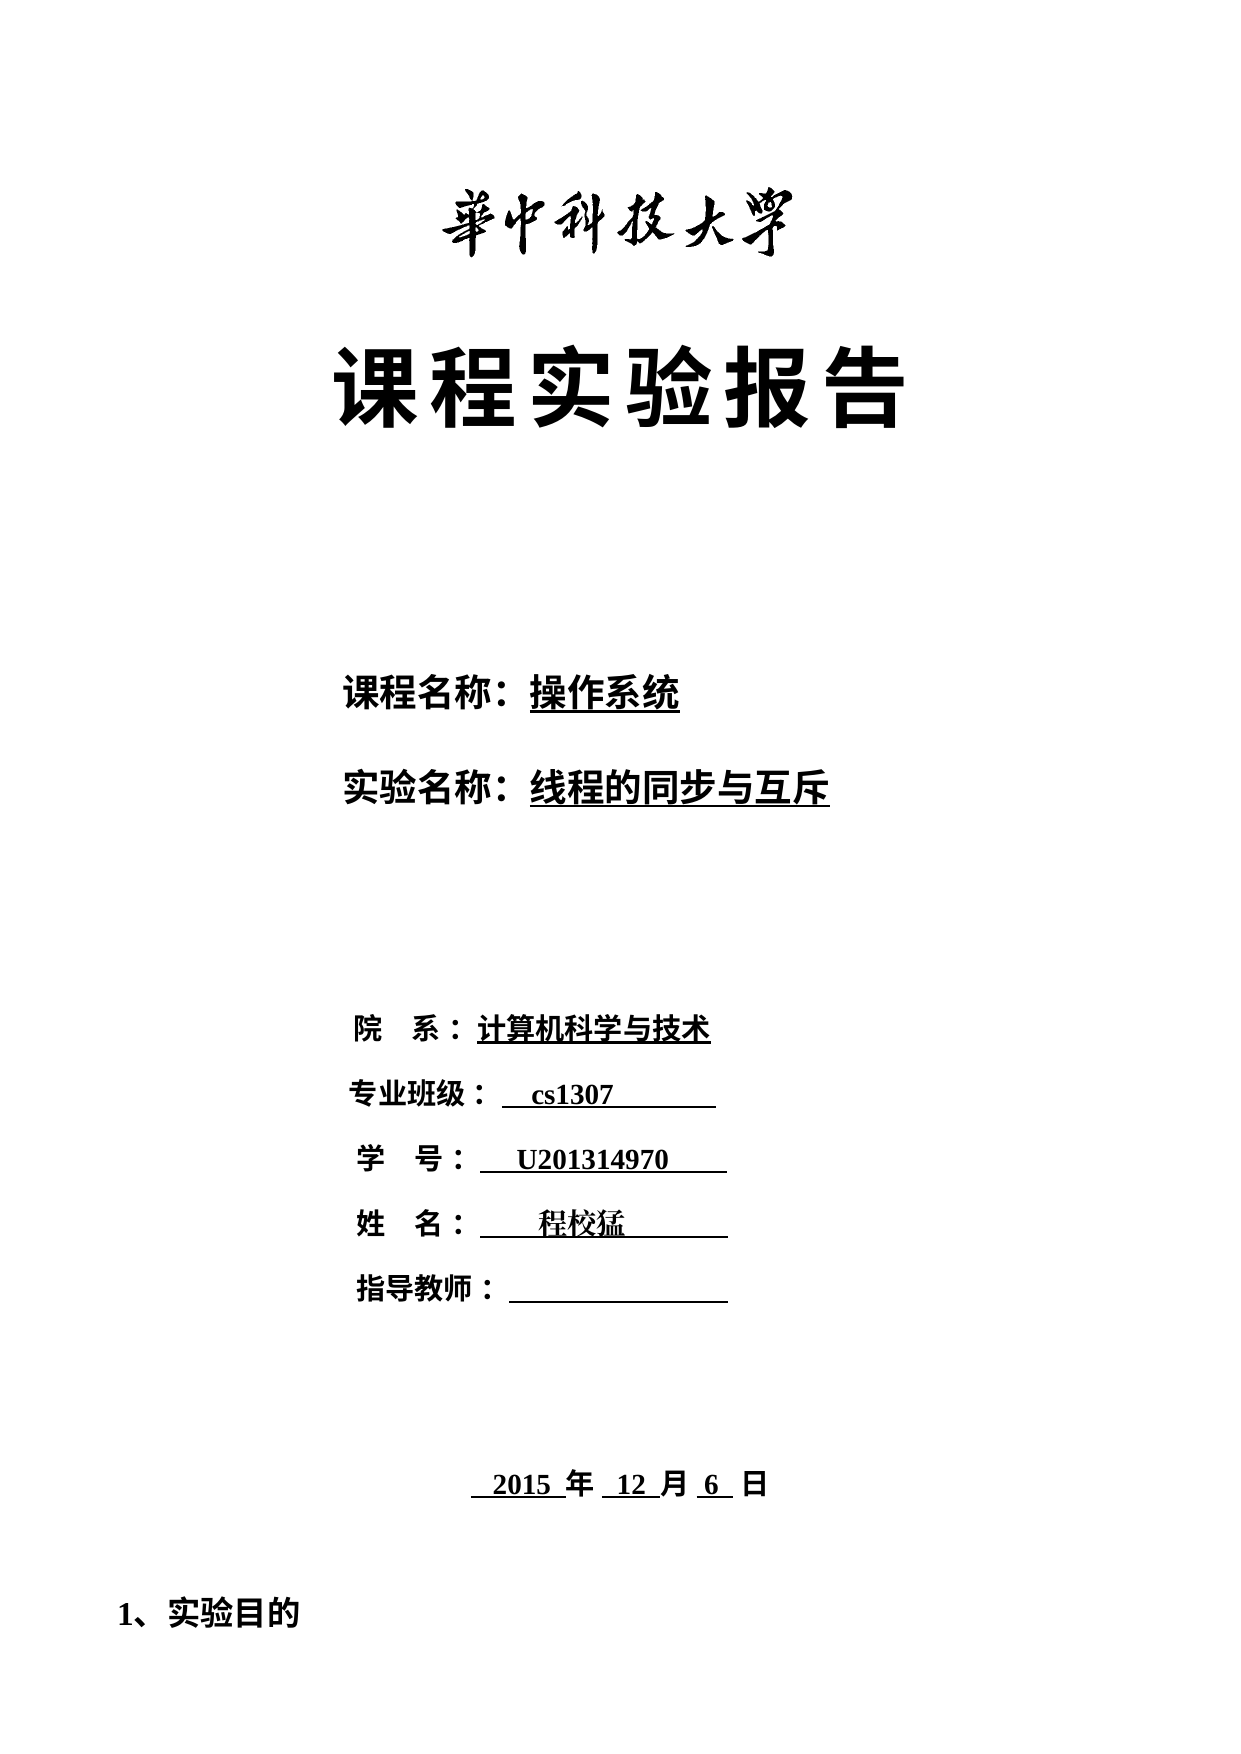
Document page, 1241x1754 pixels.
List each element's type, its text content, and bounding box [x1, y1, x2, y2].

text 指导教师 ： [117, 1254, 1123, 1319]
text 专业班级 ： cs1307 [117, 1059, 1123, 1124]
text 院 系 ：计算机科学与技术 [117, 994, 1123, 1059]
text 2015 年 12 月 6 日 [117, 1449, 1123, 1514]
text 学 号 ： U201314970 [117, 1124, 1123, 1189]
text 实验名称：线程的同步与互斥 [117, 753, 1123, 818]
text 课 程 实 验 报 告 [117, 317, 1123, 447]
list 实验目的 [117, 1579, 1123, 1644]
text 课程名称：操作系统 [117, 658, 1123, 723]
text 姓 名 ： 程校猛 [117, 1189, 1123, 1254]
